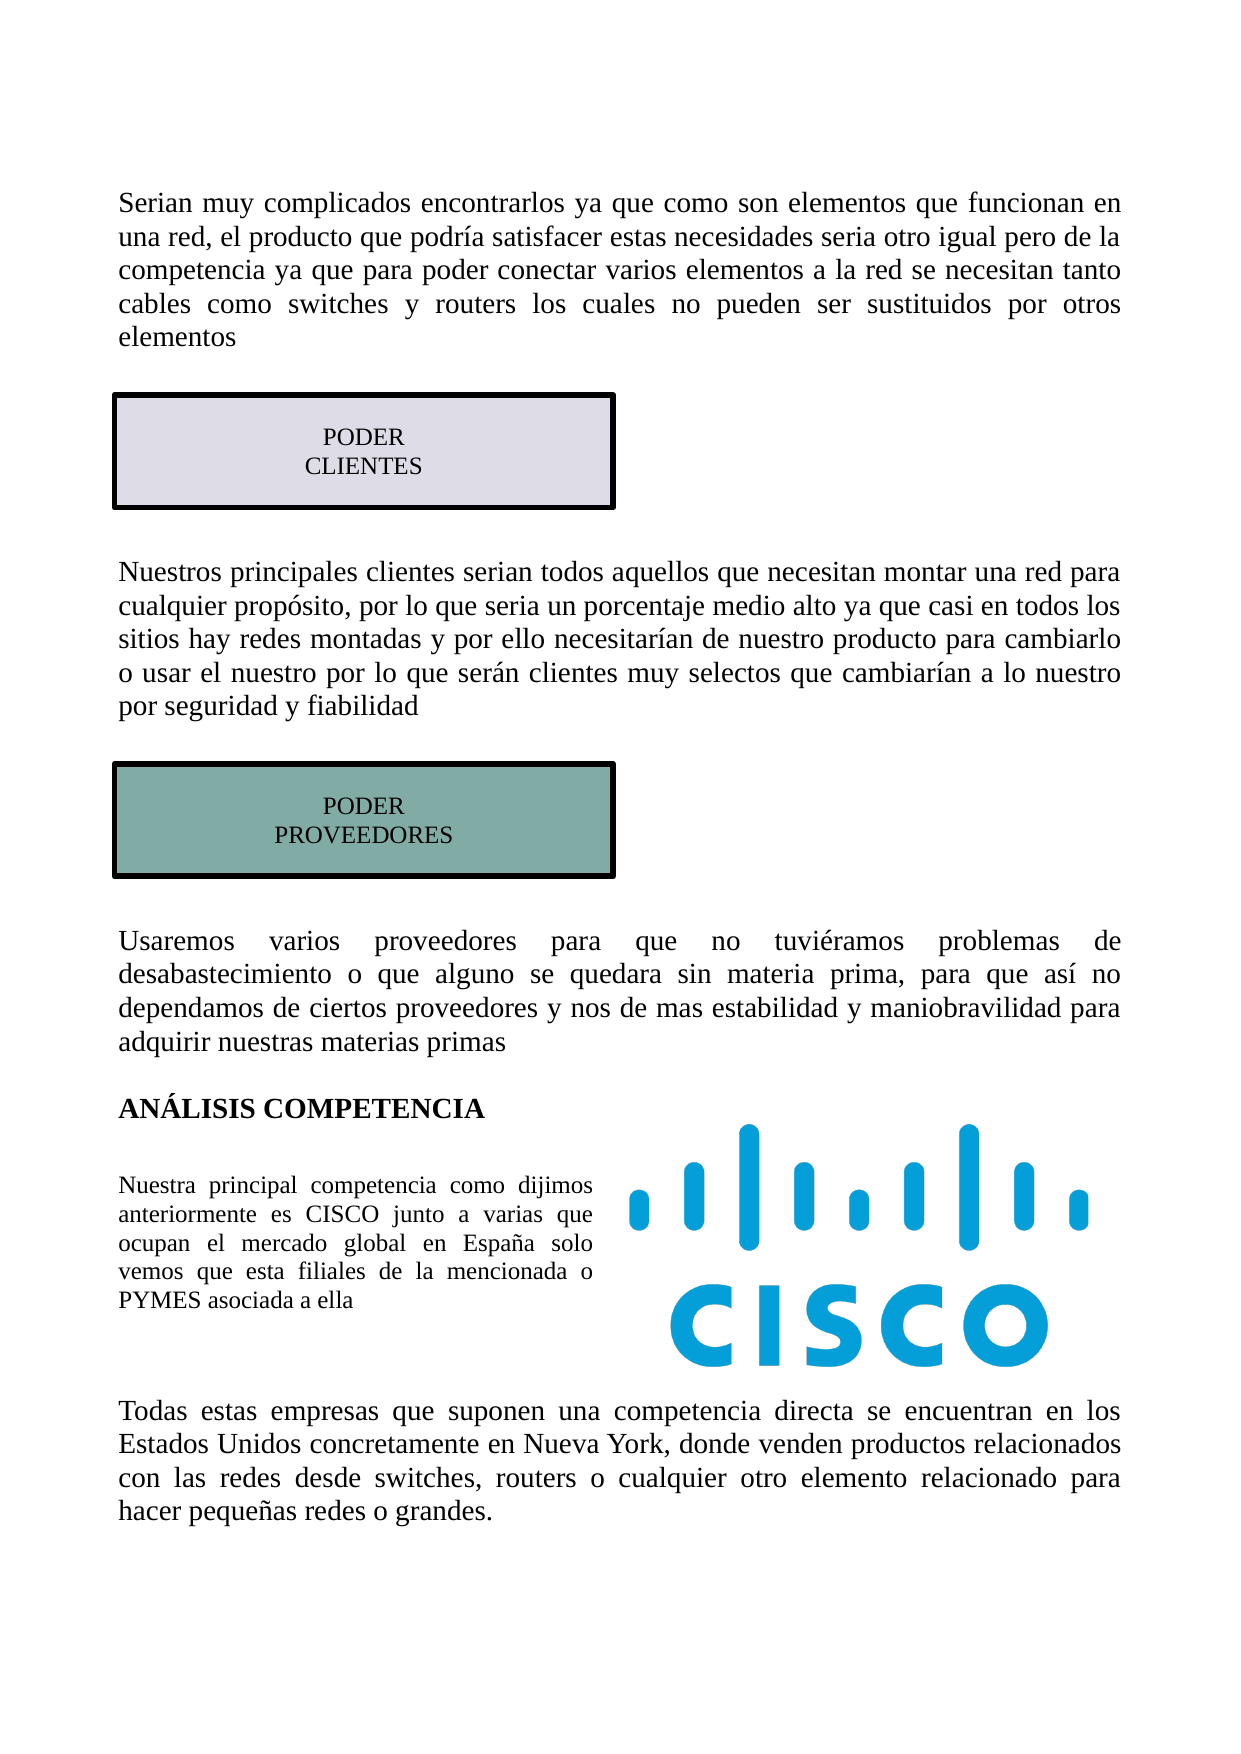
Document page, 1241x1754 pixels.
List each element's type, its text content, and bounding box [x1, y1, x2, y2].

text Nuestros principales clientes serian todos aquellos que necesitan montar una red para cualquier propósito, por lo que seria un porcentaje medio alto ya que casi en todos los sitios hay redes montadas y por ello necesitarían de nuestro producto para cambiarlo o usar el nuestro por lo que serán clientes muy selectos que cambiarían a lo nuestro por seguridad y fiabilidad [118, 554, 1122, 722]
text Usaremos varios proveedores para que no tuviéramos problemas de desabastecimiento o que alguno se quedara sin materia prima, para que así no dependamos de ciertos proveedores y nos de mas estabilidad y maniobravilidad para adquirir nuestras materias primas [118, 923, 1122, 1057]
picture [985, 1305, 1026, 1346]
text Serian muy complicados encontrarlos ya que como son elementos que funcionan en una red, el producto que podría satisfacer estas necesidades seria otro igual pero de la competencia ya que para poder conectar varios elementos a la red se necesitan tanto cables como switches y routers los cuales no pueden ser sustituidos por otros elementos [118, 185, 1122, 353]
picture [629, 1124, 1089, 1367]
text ANÁLISIS COMPETENCIA [118, 1091, 1122, 1124]
text Todas estas empresas que suponen una competencia directa se encuentran en los Estados Unidos concretamente en Nueva York, donde venden productos relacionados con las redes desde switches, routers o cualquier otro elemento relacionado para hacer pequeñas redes o grandes. [118, 1393, 1122, 1527]
